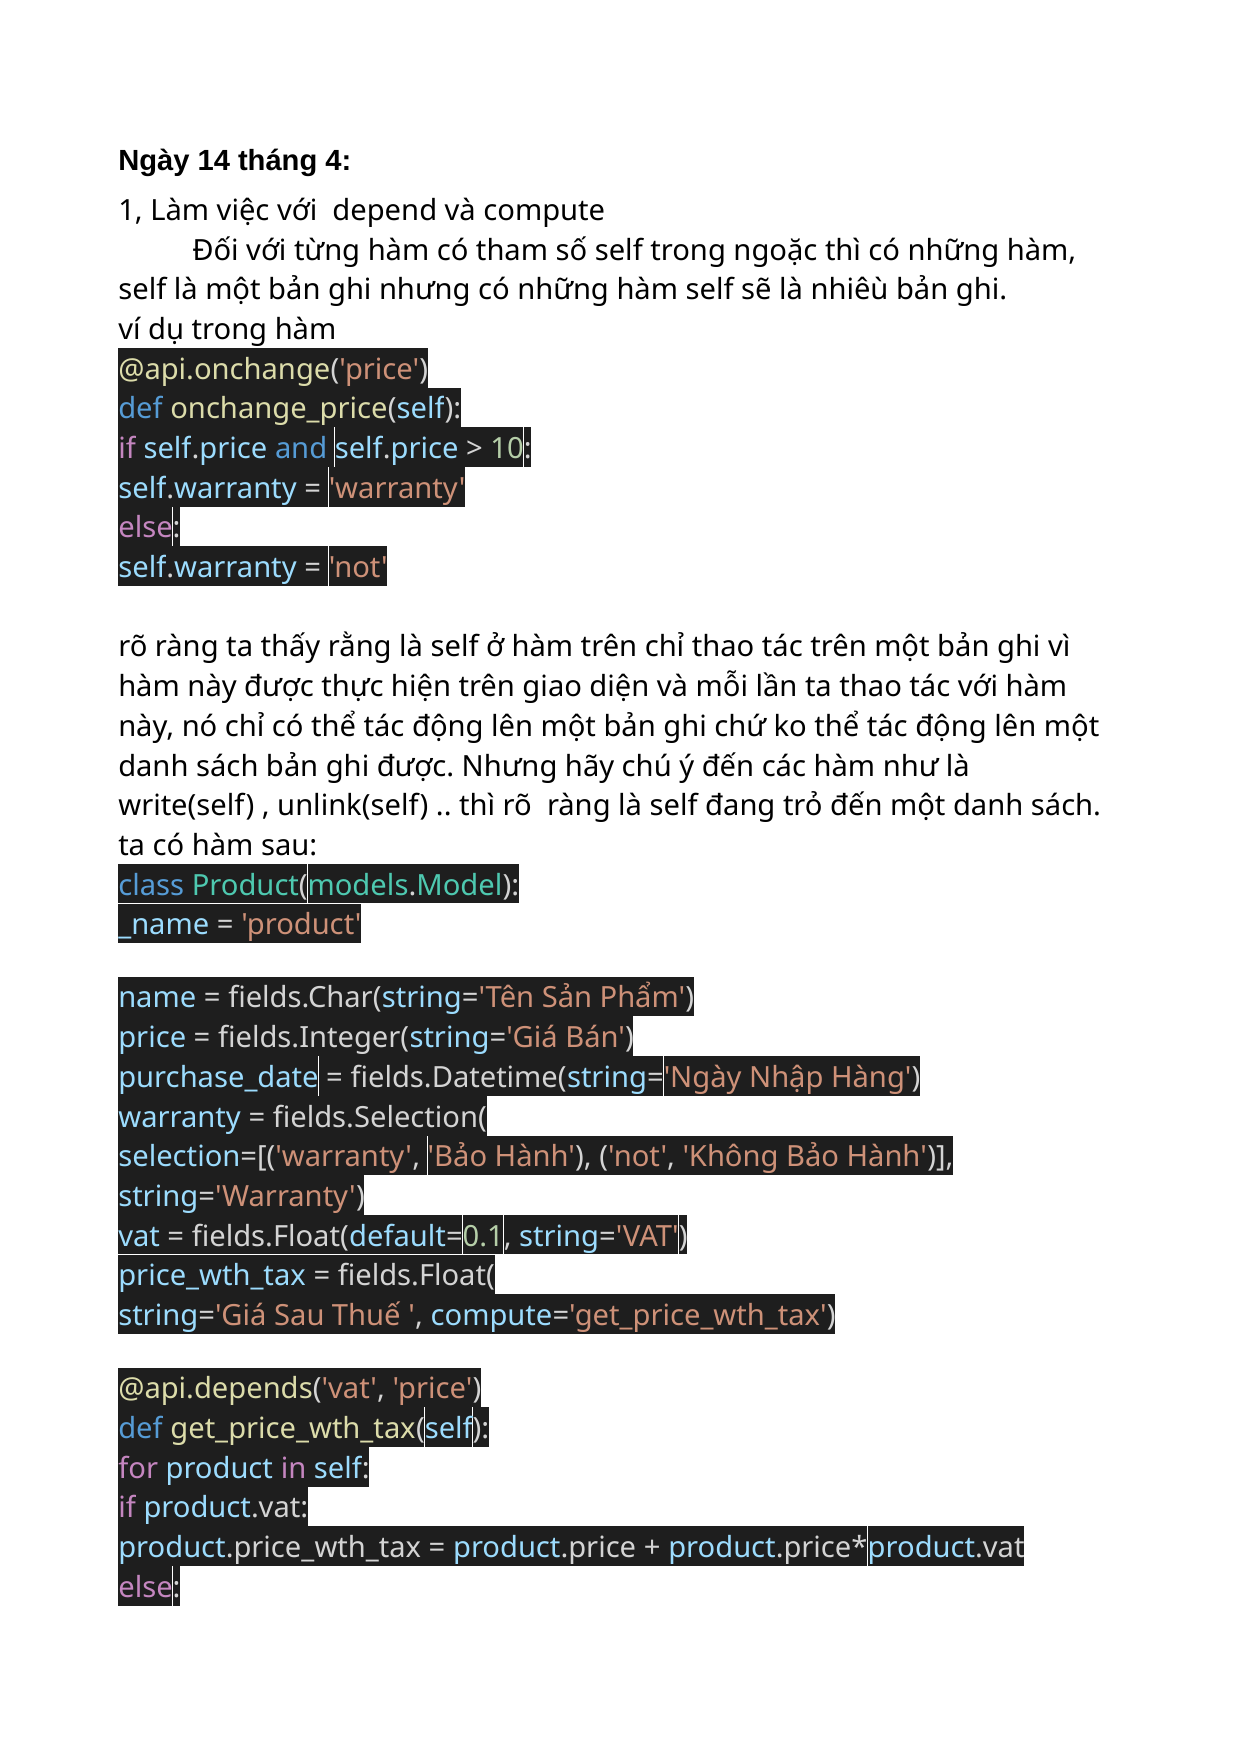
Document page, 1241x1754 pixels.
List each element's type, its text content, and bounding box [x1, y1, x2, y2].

text if product.vat: [118, 1487, 1122, 1526]
text self.warranty = 'not' [118, 546, 1122, 586]
text warranty = fields.Selection( [118, 1096, 1122, 1136]
text self.warranty = 'warranty' [118, 467, 1122, 507]
text ta có hàm sau: [118, 824, 1122, 864]
text def get_price_wth_tax(self): [118, 1407, 1122, 1447]
text Đối với từng hàm có tham số self trong ngoặc thì có những hàm, self là một bản ghi nhưng có những hàm self sẽ là nhiêù bản ghi. [118, 229, 1122, 308]
text if self.price and self.price > 10: [118, 427, 1122, 467]
text ví dụ trong hàm [118, 308, 1122, 348]
text purchase_date = fields.Datetime(string='Ngày Nhập Hàng') [118, 1056, 1122, 1096]
text def onchange_price(self): [118, 388, 1122, 427]
text selection=[('warranty', 'Bảo Hành'), ('not', 'Không Bảo Hành')], string='Warranty') [118, 1136, 1122, 1215]
text @api.depends('vat', 'price') [118, 1367, 1122, 1407]
text _name = 'product' [118, 903, 1122, 943]
text name = fields.Char(string='Tên Sản Phẩm') [118, 977, 1122, 1016]
subtitle Ngày 14 tháng 4: [118, 143, 1122, 177]
text else: [118, 507, 1122, 546]
text string='Giá Sau Thuế ', compute='get_price_wth_tax') [118, 1294, 1122, 1334]
text price = fields.Integer(string='Giá Bán') [118, 1016, 1122, 1056]
text product.price_wth_tax = product.price + product.price*product.vat [118, 1526, 1122, 1566]
text for product in self: [118, 1447, 1122, 1487]
text price_wth_tax = fields.Float( [118, 1254, 1122, 1294]
text rõ ràng ta thấy rằng là self ở hàm trên chỉ thao tác trên một bản ghi vì hàm này được thực hiện trên giao diện và mỗi lần ta thao tác với hàm này, nó chỉ có thể tác động lên một bản ghi chứ ko thể tác động lên một danh sách bản ghi được. Nhưng hãy chú ý đến các hàm như là write(self) , unlink(self) .. thì rõ ràng là self đang trỏ đến một danh sách. [118, 626, 1122, 824]
text else: [118, 1566, 1122, 1606]
text vat = fields.Float(default=0.1, string='VAT') [118, 1215, 1122, 1254]
text @api.onchange('price') [118, 348, 1122, 388]
text 1, Làm việc với depend và compute [118, 189, 1122, 229]
text class Product(models.Model): [118, 864, 1122, 903]
